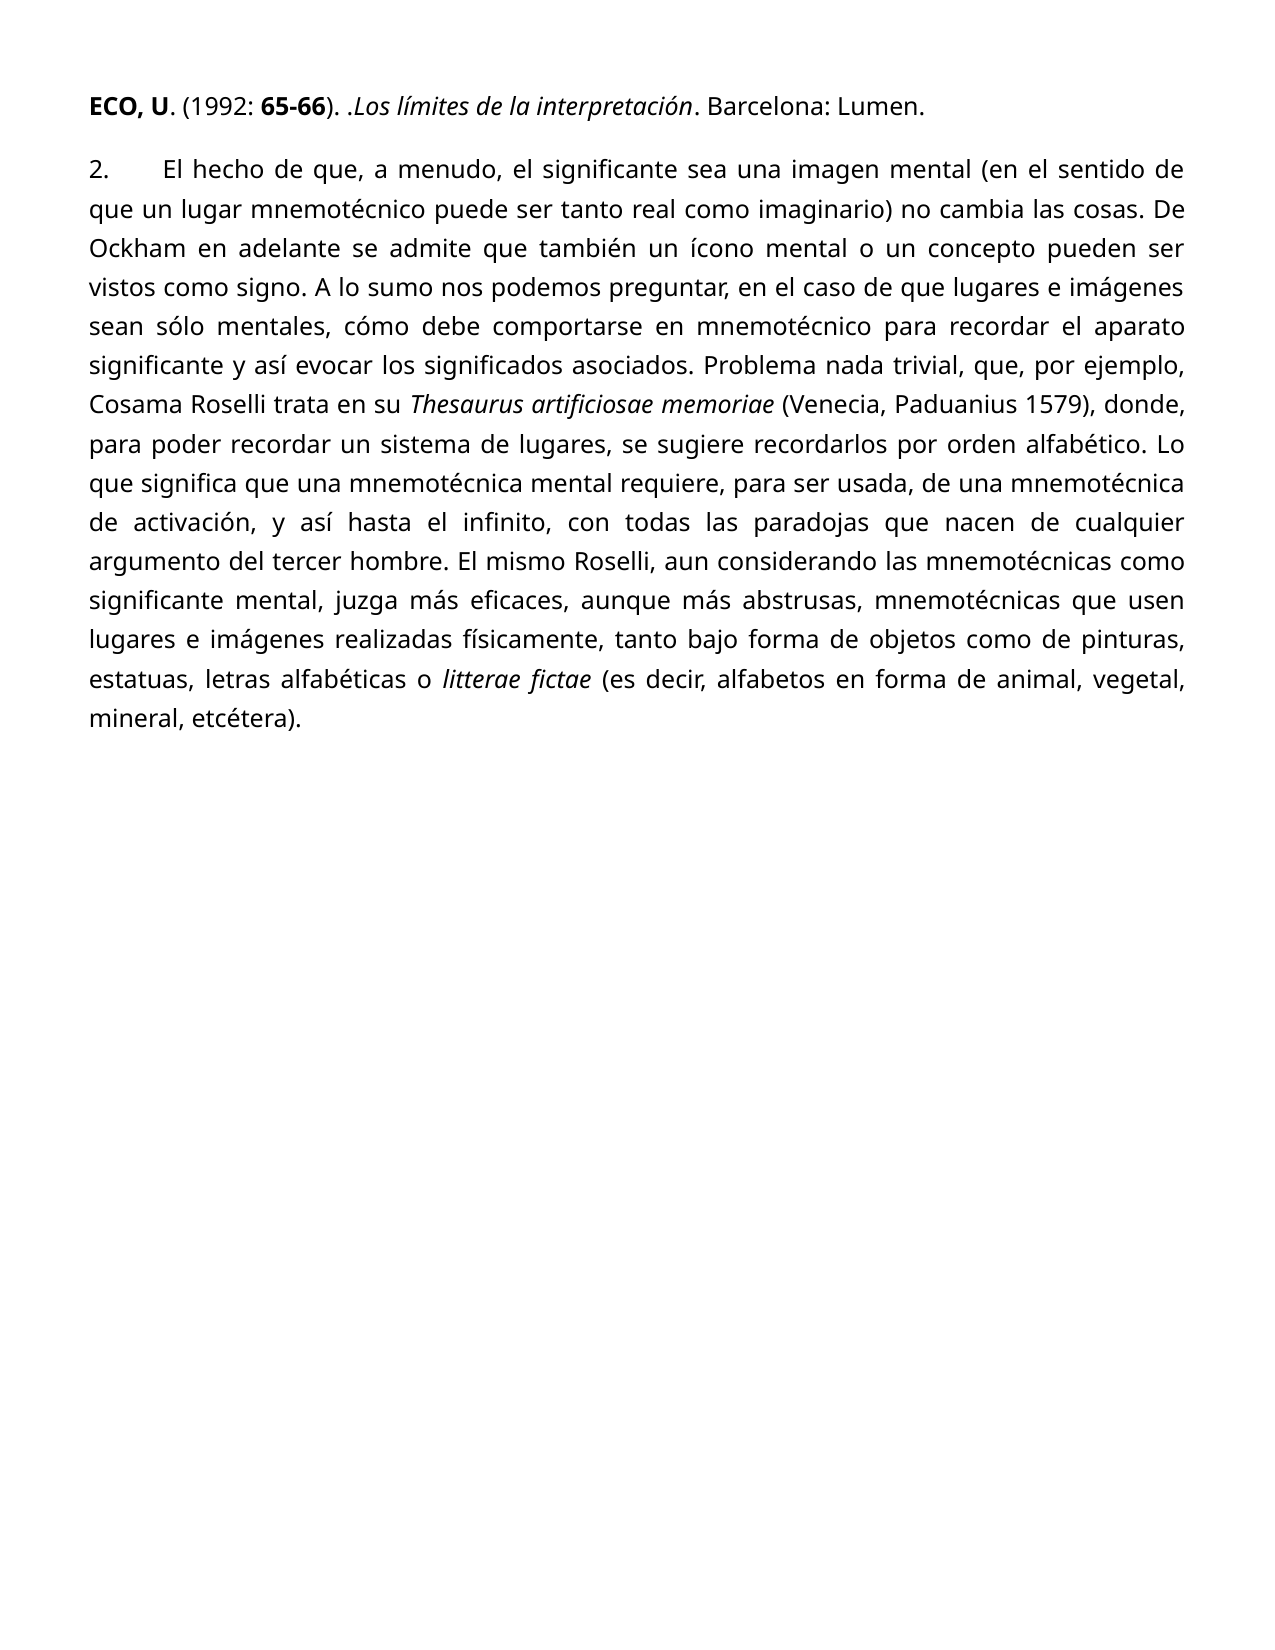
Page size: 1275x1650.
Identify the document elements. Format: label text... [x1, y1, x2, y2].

text ECO, U. (1992: 65-66). .Los límites de la interpretación. Barcelona: Lumen. [88, 88, 1186, 123]
text 2. El hecho de que, a menudo, el significante sea una imagen mental (en el sentido de que un lugar mnemotécnico puede ser tanto real como imaginario) no cambia las cosas. De Ockham en adelante se admite que también un ícono mental o un concepto pueden ser vistos como signo. A lo sumo nos podemos preguntar, en el caso de que lugares e imágenes sean sólo mentales, cómo debe comportarse en mnemotécnico para recordar el aparato significante y así evocar los significados asociados. Problema nada trivial, que, por ejemplo, Cosama Roselli trata en su Thesaurus artificiosae memoriae (Venecia, Paduanius 1579), donde, para poder recordar un sistema de lugares, se sugiere recordarlos por orden alfabético. Lo que significa que una mnemotécnica mental requiere, para ser usada, de una mnemotécnica de activación, y así hasta el infinito, con todas las paradojas que nacen de cualquier argumento del tercer hombre. El mismo Roselli, aun considerando las mnemotécnicas como significante mental, juzga más eficaces, aunque más abstrusas, mnemotécnicas que usen lugares e imágenes realizadas físicamente, tanto bajo forma de objetos como de pinturas, estatuas, letras alfabéticas o litterae fictae (es decir, alfabetos en forma de animal, vegetal, mineral, etcétera). [88, 152, 1186, 734]
